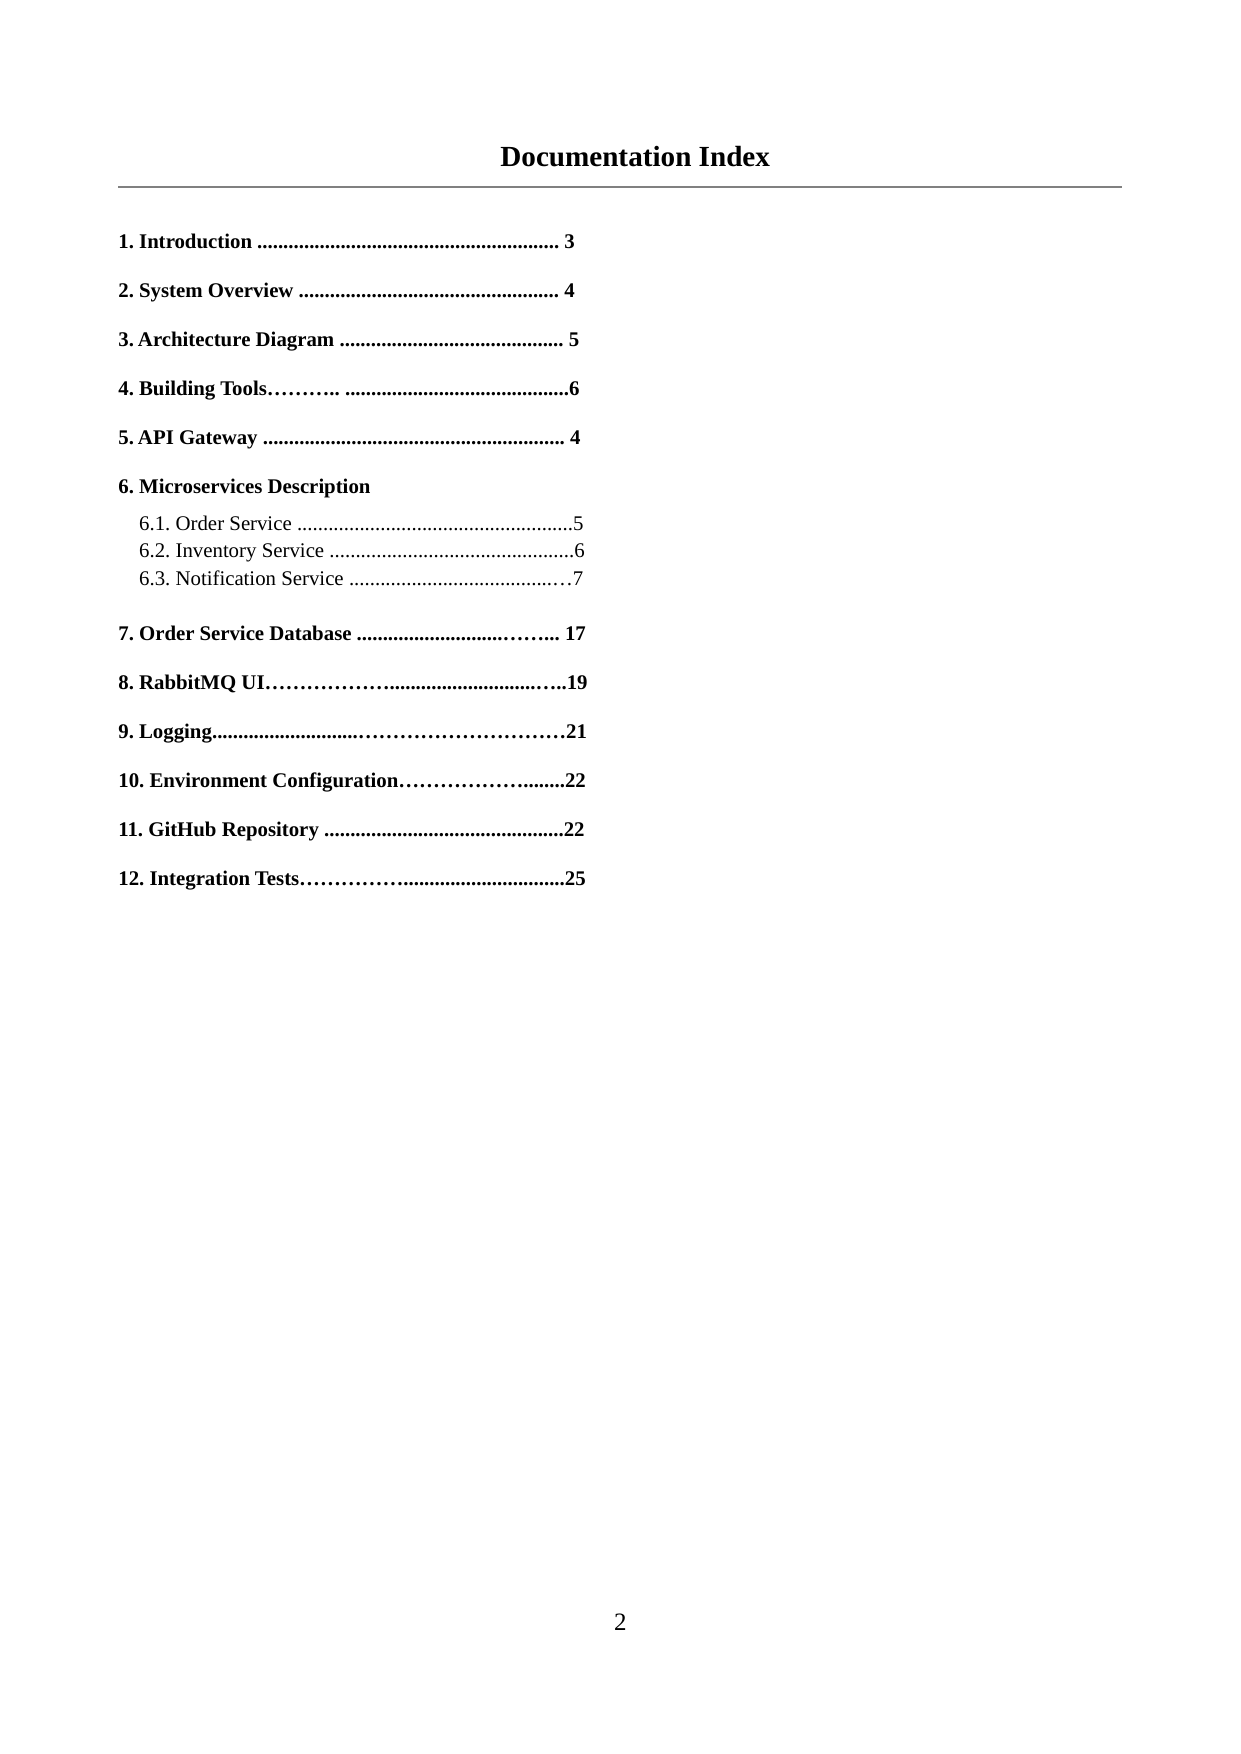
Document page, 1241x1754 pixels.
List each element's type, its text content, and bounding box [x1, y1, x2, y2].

subtitle 6. Microservices Description [118, 474, 1122, 498]
subtitle 11. GitHub Repository ..............................................22 [118, 817, 1122, 841]
subtitle 4. Building Tools……….. ...........................................6 [118, 376, 1122, 400]
subtitle 📘 Documentation Index [118, 145, 1122, 172]
subtitle 12. Integration Tests……………...............................25 [118, 866, 1122, 890]
subtitle 3. Architecture Diagram ........................................... 5 [118, 327, 1122, 351]
subtitle 1. Introduction .......................................................... 3 [118, 229, 1122, 253]
subtitle 10. Environment Configuration………………........22 [118, 768, 1122, 792]
text 6.1. Order Service .....................................................5 6.2. Inventory Service ...............................................6 6.3. Notification Service .......................................…7 [118, 511, 1122, 590]
subtitle 5. API Gateway .......................................................... 4 [118, 425, 1122, 449]
subtitle 9. Logging............................…………………………21 [118, 719, 1122, 743]
subtitle 7. Order Service Database ............................……... 17 [118, 621, 1122, 645]
subtitle 8. RabbitMQ UI………………............................…..19 [118, 670, 1122, 694]
subtitle 2. System Overview .................................................. 4 [118, 278, 1122, 302]
